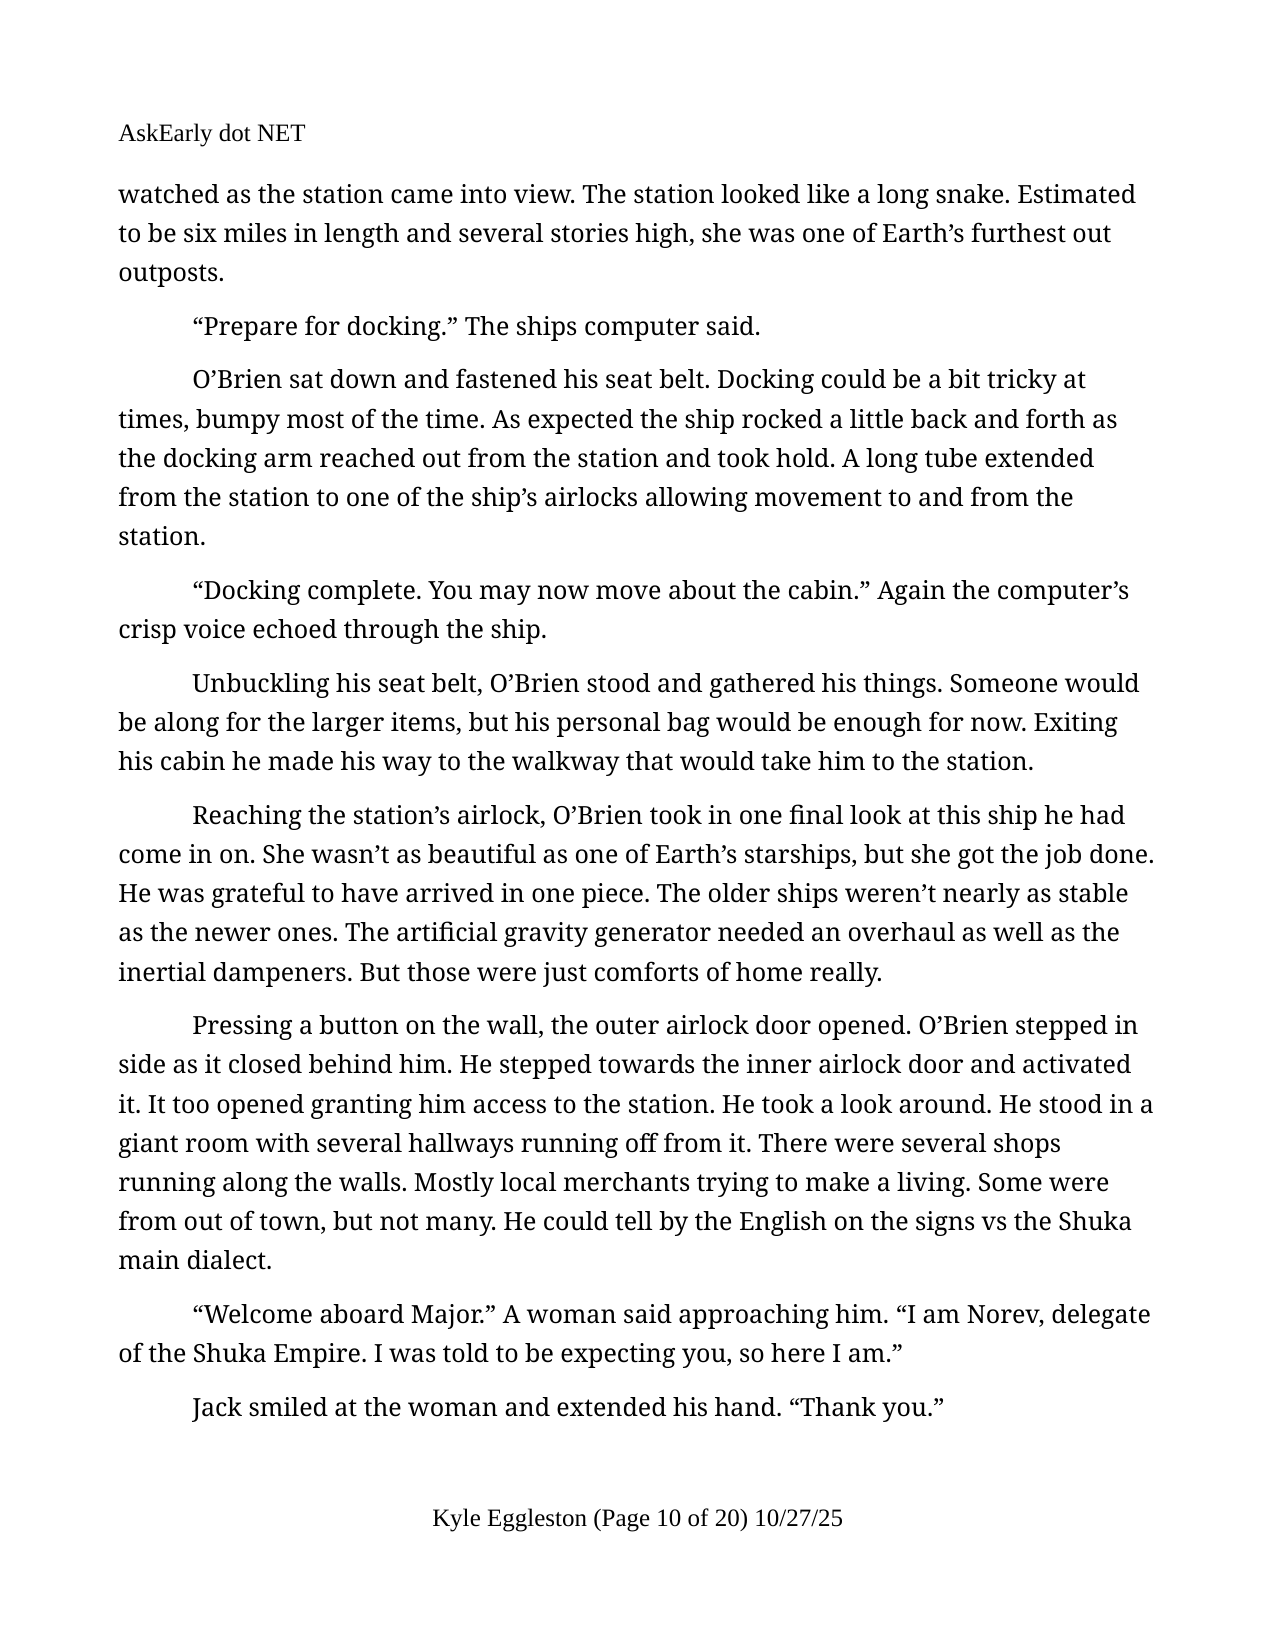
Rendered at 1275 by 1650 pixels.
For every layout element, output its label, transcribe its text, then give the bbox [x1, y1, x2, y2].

text Reaching the station’s airlock, O’Brien took in one final look at this ship he had come in on. She wasn’t as beautiful as one of Earth’s starships, but she got the job done. He was grateful to have arrived in one piece. The older ships weren’t nearly as stable as the newer ones. The artificial gravity generator needed an overhaul as well as the inertial dampeners. But those were just comforts of home really. [118, 798, 1157, 988]
text Jack smiled at the woman and extended his hand. “Thank you.” [118, 1390, 1157, 1424]
text “Welcome aboard Major.” A woman said approaching him. “I am Norev, delegate of the Shuka Empire. I was told to be expecting you, so here I am.” [118, 1297, 1157, 1370]
text Unbuckling his seat belt, O’Brien stood and gathered his things. Someone would be along for the larger items, but his personal bag would be enough for now. Exiting his cabin he made his way to the walkway that would take him to the station. [118, 666, 1157, 778]
text “Docking complete. You may now move about the cabin.” Again the computer’s crisp voice echoed through the ship. [118, 573, 1157, 646]
text Pressing a button on the wall, the outer airlock door opened. O’Brien stepped in side as it closed behind him. He stepped towards the inner airlock door and activated it. It too opened granting him access to the station. He took a look around. He stood in a giant room with several hallways running off from it. There were several shops running along the walls. Mostly local merchants trying to make a living. Some were from out of town, but not many. He could tell by the English on the signs vs the Shuka main dialect. [118, 1008, 1157, 1277]
text O’Brien sat down and fastened his seat belt. Docking could be a bit tricky at times, bumpy most of the time. As expected the ship rocked a little back and forth as the docking arm reached out from the station and took hold. A long tube extended from the station to one of the ship’s airlocks allowing movement to and from the station. [118, 362, 1157, 553]
text watched as the station came into view. The station looked like a long snake. Estimated to be six miles in length and several stories high, she was one of Earth’s furthest out outposts. [118, 176, 1157, 289]
text “Prepare for docking.” The ships computer said. [118, 308, 1157, 342]
